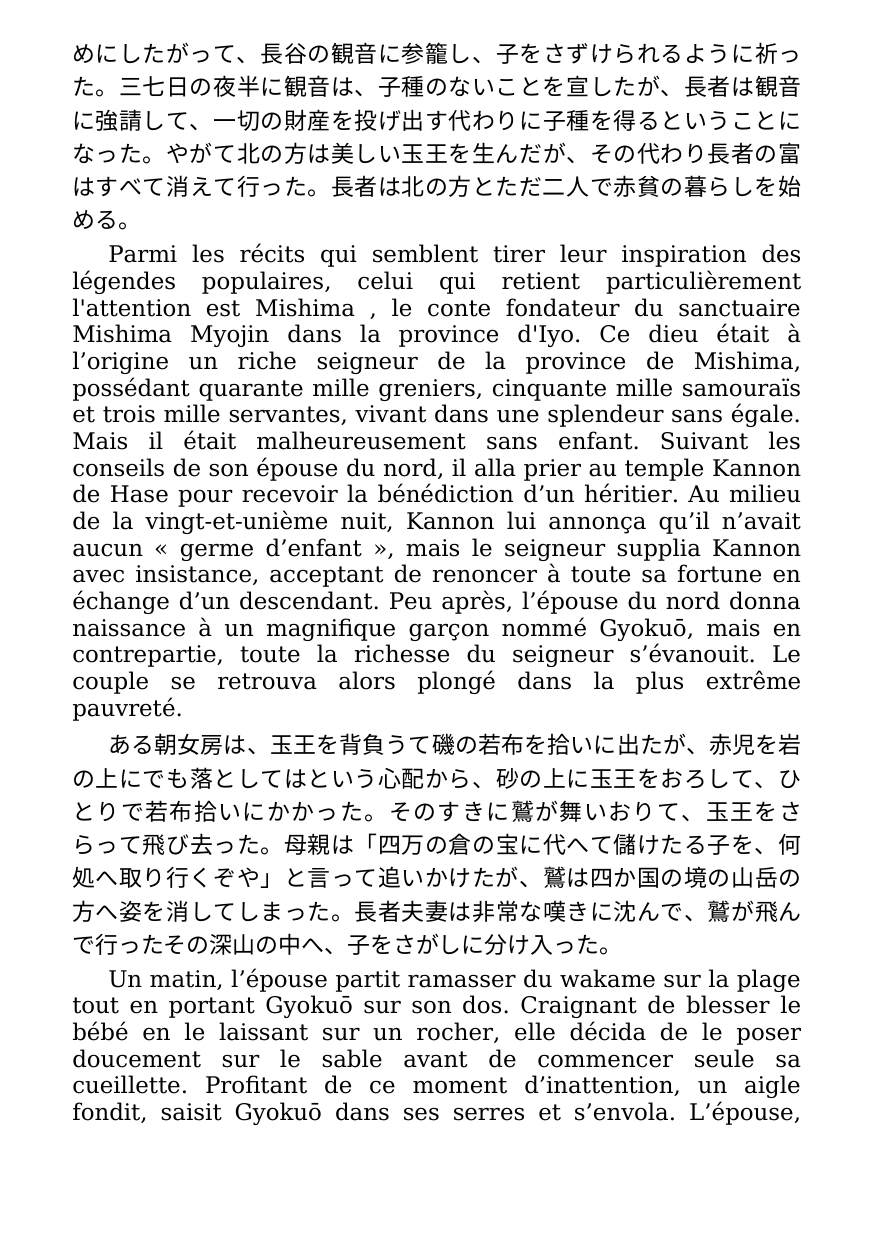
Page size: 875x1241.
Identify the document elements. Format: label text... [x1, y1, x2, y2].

text Parmi les récits qui semblent tirer leur inspiration des légendes populaires, celui qui retient particulièrement l'attention est Mishima , le conte fondateur du sanctuaire Mishima Myojin dans la province d'Iyo. Ce dieu était à l’origine un riche seigneur de la province de Mishima, possédant quarante mille greniers, cinquante mille samouraïs et trois mille servantes, vivant dans une splendeur sans égale. Mais il était malheureusement sans enfant. Suivant les conseils de son épouse du nord, il alla prier au temple Kannon de Hase pour recevoir la bénédiction d’un héritier. Au milieu de la vingt-et-unième nuit, Kannon lui annonça qu’il n’avait aucun « germe d’enfant », mais le seigneur supplia Kannon avec insistance, acceptant de renoncer à toute sa fortune en échange d’un descendant. Peu après, l’épouse du nord donna naissance à un magnifique garçon nommé Gyokuō, mais en contrepartie, toute la richesse du seigneur s’évanouit. Le couple se retrouva alors plongé dans la plus extrême pauvreté. [72, 241, 802, 721]
text Un matin, l’épouse partit ramasser du wakame sur la plage tout en portant Gyokuō sur son dos. Craignant de blesser le bébé en le laissant sur un rocher, elle décida de le poser doucement sur le sable avant de commencer seule sa cueillette. Profitant de ce moment d’inattention, un aigle fondit, saisit Gyokuō dans ses serres et s’envola. L’épouse, [72, 966, 802, 1126]
text ある朝女房は、玉王を背負うて磯の若布を拾いに出たが、赤児を岩の上にでも落としてはという心配から、砂の上に玉王をおろして、ひとりで若布拾いにかかった。そのすきに鷲が舞いおりて、玉王をさらって飛び去った。母親は「四万の倉の宝に代へて儲けたる子を、何処へ取り行くぞや」と言って追いかけたが、鷲は四か国の境の山岳の方へ姿を消してしまった。長者夫妻は非常な嘆きに沈んで、鷲が飛んで行ったその深山の中へ、子をさがしに分け入った。 [72, 727, 802, 960]
text めにしたがって、長谷の観音に参籠し、子をさずけられるように祈った。三七日の夜半に観音は、子種のないことを宣したが、長者は観音に強請して、一切の財産を投げ出す代わりに子種を得るということになった。やがて北の方は美しい玉王を生んだが、その代わり長者の富はすべて消えて行った。長者は北の方とただ二人で赤貧の暮らしを始める。 [72, 36, 802, 235]
